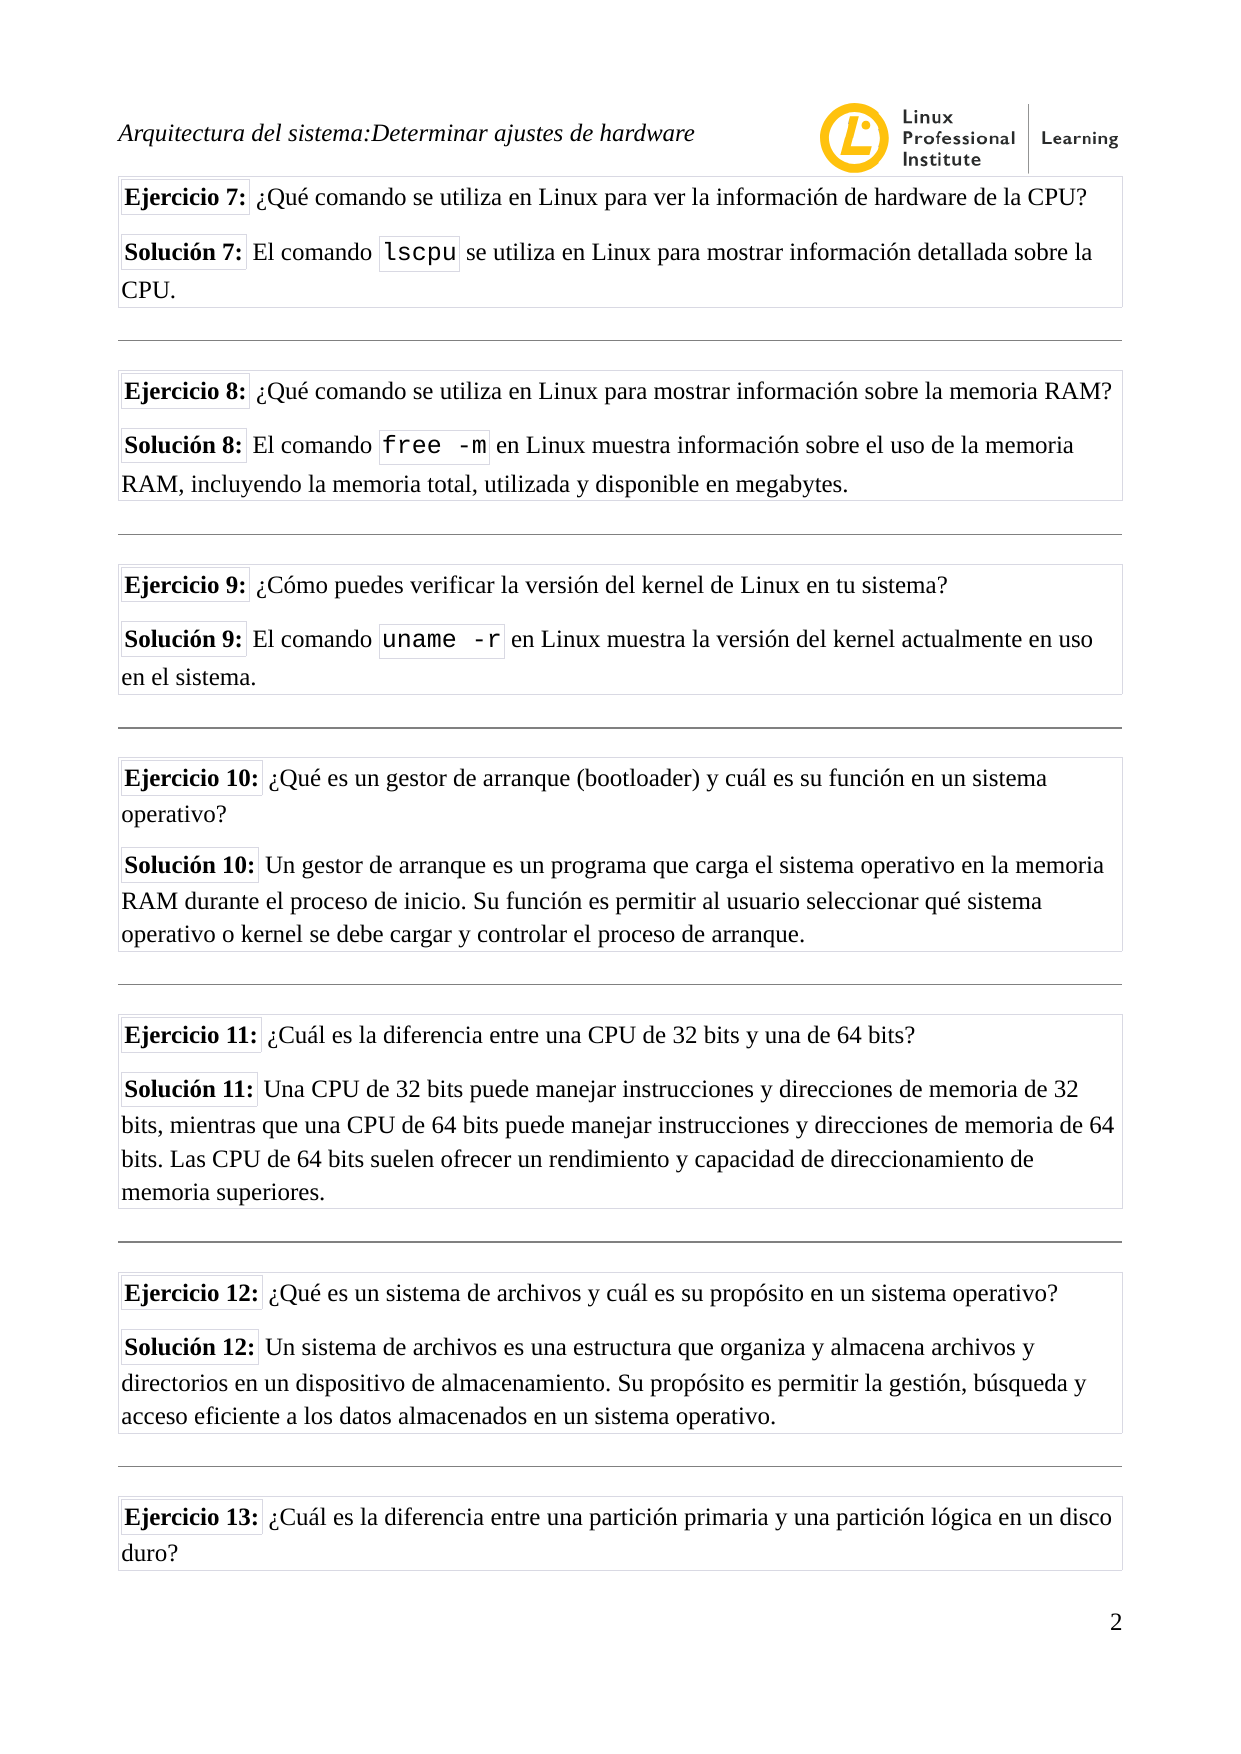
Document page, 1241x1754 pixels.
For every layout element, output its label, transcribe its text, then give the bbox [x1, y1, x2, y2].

text Ejercicio 8: ¿Qué comando se utiliza en Linux para mostrar información sobre la memoria RAM? [119, 371, 1122, 408]
text Ejercicio 13: ¿Cuál es la diferencia entre una partición primaria y una partición lógica en un disco duro? [119, 1497, 1122, 1570]
text Solución 9: El comando uname -r en Linux muestra la versión del kernel actualmente en uso en el sistema. [119, 618, 1122, 694]
text Solución 8: El comando free -m en Linux muestra información sobre el uso de la memoria RAM, incluyendo la memoria total, utilizada y disponible en megabytes. [119, 424, 1122, 500]
text Solución 12: Un sistema de archivos es una estructura que organiza y almacena archivos y directorios en un dispositivo de almacenamiento. Su propósito es permitir la gestión, búsqueda y acceso eficiente a los datos almacenados en un sistema operativo. [119, 1326, 1122, 1433]
text Ejercicio 10: ¿Qué es un gestor de arranque (bootloader) y cuál es su función en un sistema operativo? [119, 758, 1122, 828]
text Ejercicio 7: ¿Qué comando se utiliza en Linux para ver la información de hardware de la CPU? [119, 177, 1122, 214]
text Ejercicio 11: ¿Cuál es la diferencia entre una CPU de 32 bits y una de 64 bits? [119, 1015, 1122, 1052]
text Solución 7: El comando lscpu se utiliza en Linux para mostrar información detallada sobre la CPU. [119, 231, 1122, 307]
text Ejercicio 12: ¿Qué es un sistema de archivos y cuál es su propósito en un sistema operativo? [119, 1273, 1122, 1309]
text Solución 11: Una CPU de 32 bits puede manejar instrucciones y direcciones de memoria de 32 bits, mientras que una CPU de 64 bits puede manejar instrucciones y direcciones de memoria de 64 bits. Las CPU de 64 bits suelen ofrecer un rendimiento y capacidad de direccionamiento de memoria superiores. [119, 1068, 1122, 1208]
text Ejercicio 9: ¿Cómo puedes verificar la versión del kernel de Linux en tu sistema? [119, 565, 1122, 601]
text Solución 10: Un gestor de arranque es un programa que carga el sistema operativo en la memoria RAM durante el proceso de inicio. Su función es permitir al usuario seleccionar qué sistema operativo o kernel se debe cargar y controlar el proceso de arranque. [119, 844, 1122, 951]
picture [819, 102, 1119, 174]
